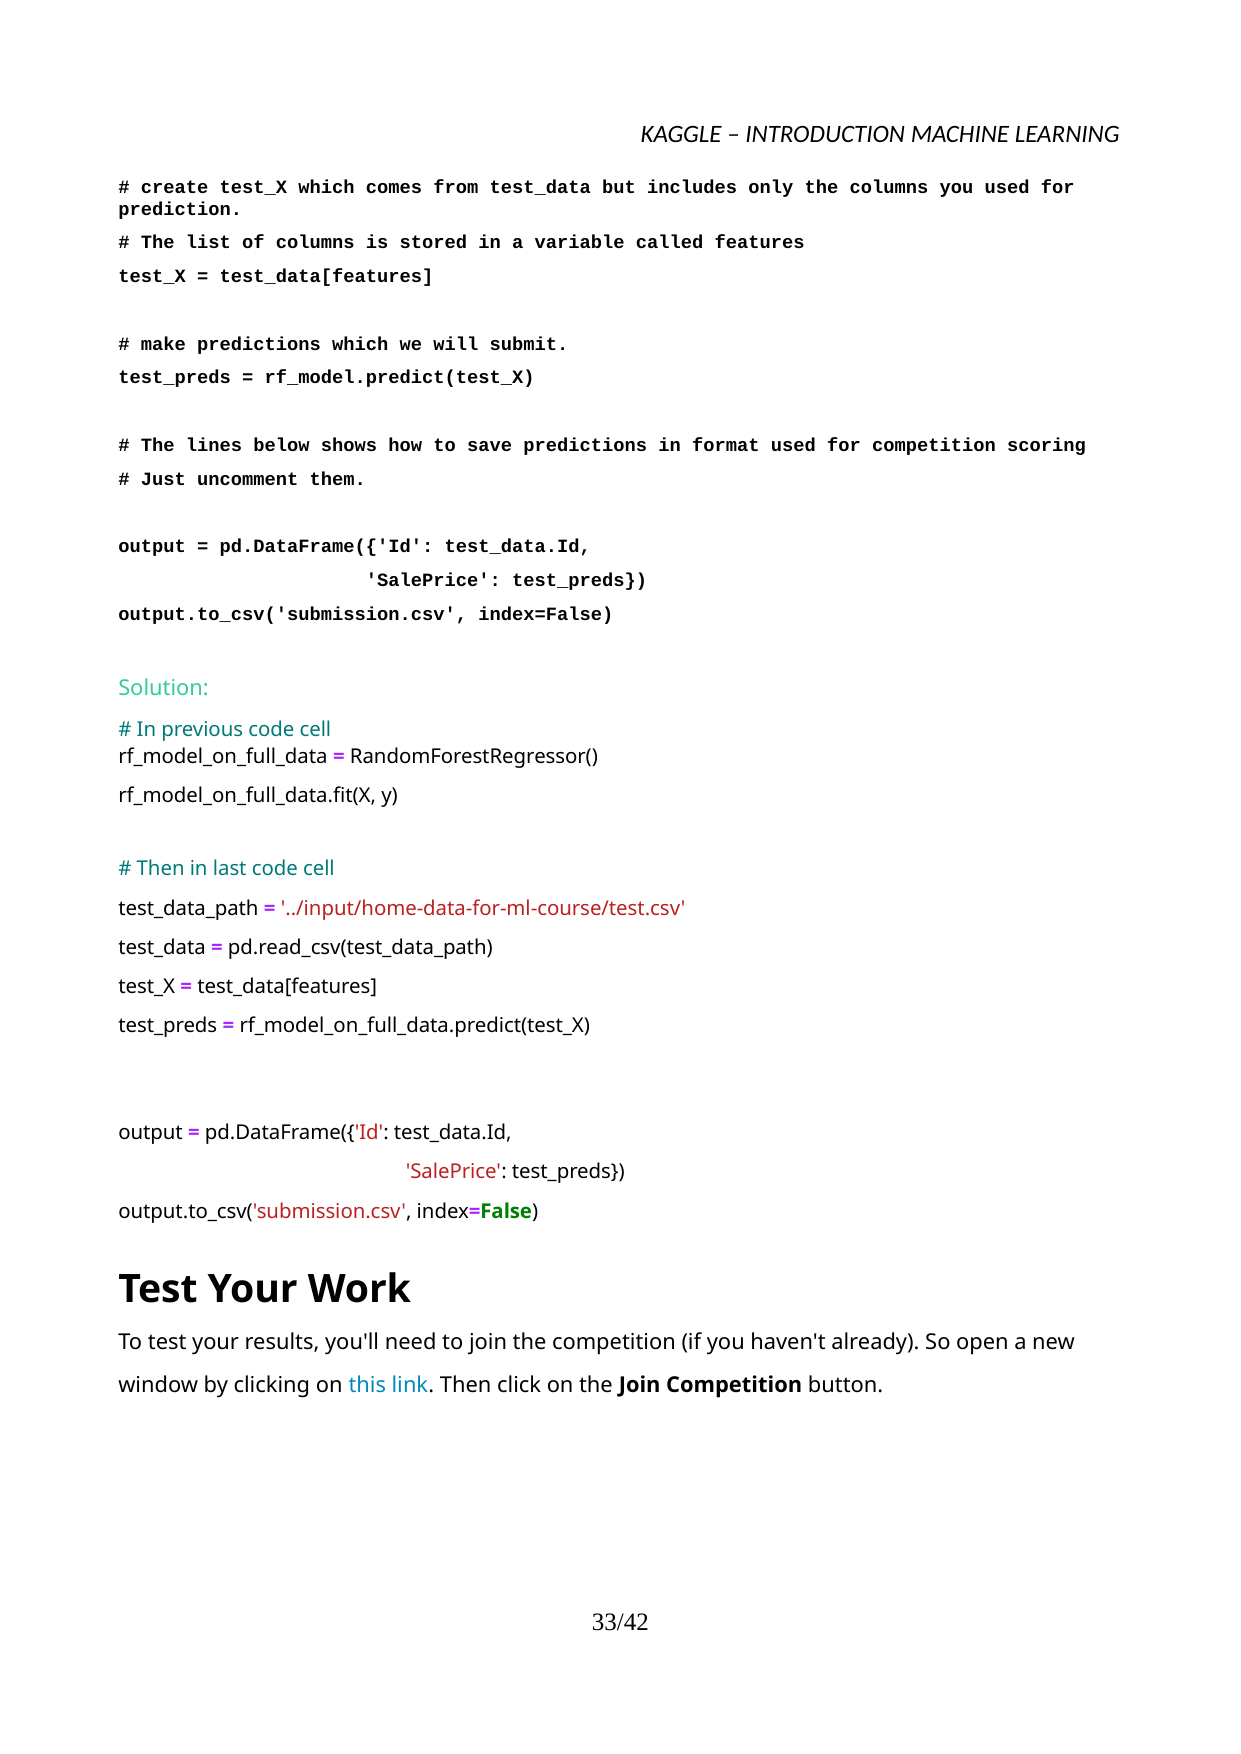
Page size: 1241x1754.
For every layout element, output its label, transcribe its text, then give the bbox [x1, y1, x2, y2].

text test_X = test_data[features] [118, 267, 1122, 288]
text output = pd.DataFrame({'Id': test_data.Id, [118, 1117, 1122, 1145]
text 'SalePrice': test_preds}) [118, 571, 1122, 592]
text test_data = pd.read_csv(test_data_path) [118, 932, 1122, 960]
text # The list of columns is stored in a variable called features [118, 233, 1122, 254]
text rf_model_on_full_data.fit(X, y) [118, 781, 1122, 809]
text # The lines below shows how to save predictions in format used for competition scoring [118, 436, 1122, 457]
text # In previous code cell [118, 714, 1122, 742]
subtitle Test Your Work [118, 1261, 1122, 1314]
text rf_model_on_full_data = RandomForestRegressor() [118, 742, 1122, 769]
text output.to_csv('submission.csv', index=False) [118, 604, 1122, 626]
text test_preds = rf_model.predict(test_X) [118, 368, 1122, 389]
text # make predictions which we will submit. [118, 334, 1122, 356]
text output.to_csv('submission.csv', index=False) [118, 1196, 1122, 1224]
text # create test_X which comes from test_data but includes only the columns you used for prediction. [118, 178, 1122, 221]
text 'SalePrice': test_preds}) [118, 1157, 1122, 1185]
text To test your results, you'll need to join the competition (if you haven't already). So open a new window by clicking on this link. Then click on the Join Competition button. [118, 1326, 1122, 1398]
text Solution: [118, 672, 1122, 702]
text # Then in last code cell [118, 854, 1122, 882]
text test_data_path = '../input/home-data-for-ml-course/test.csv' [118, 893, 1122, 921]
text # Just uncomment them. [118, 469, 1122, 491]
text output = pd.DataFrame({'Id': test_data.Id, [118, 537, 1122, 558]
text test_X = test_data[features] [118, 972, 1122, 999]
text test_preds = rf_model_on_full_data.predict(test_X) [118, 1011, 1122, 1039]
